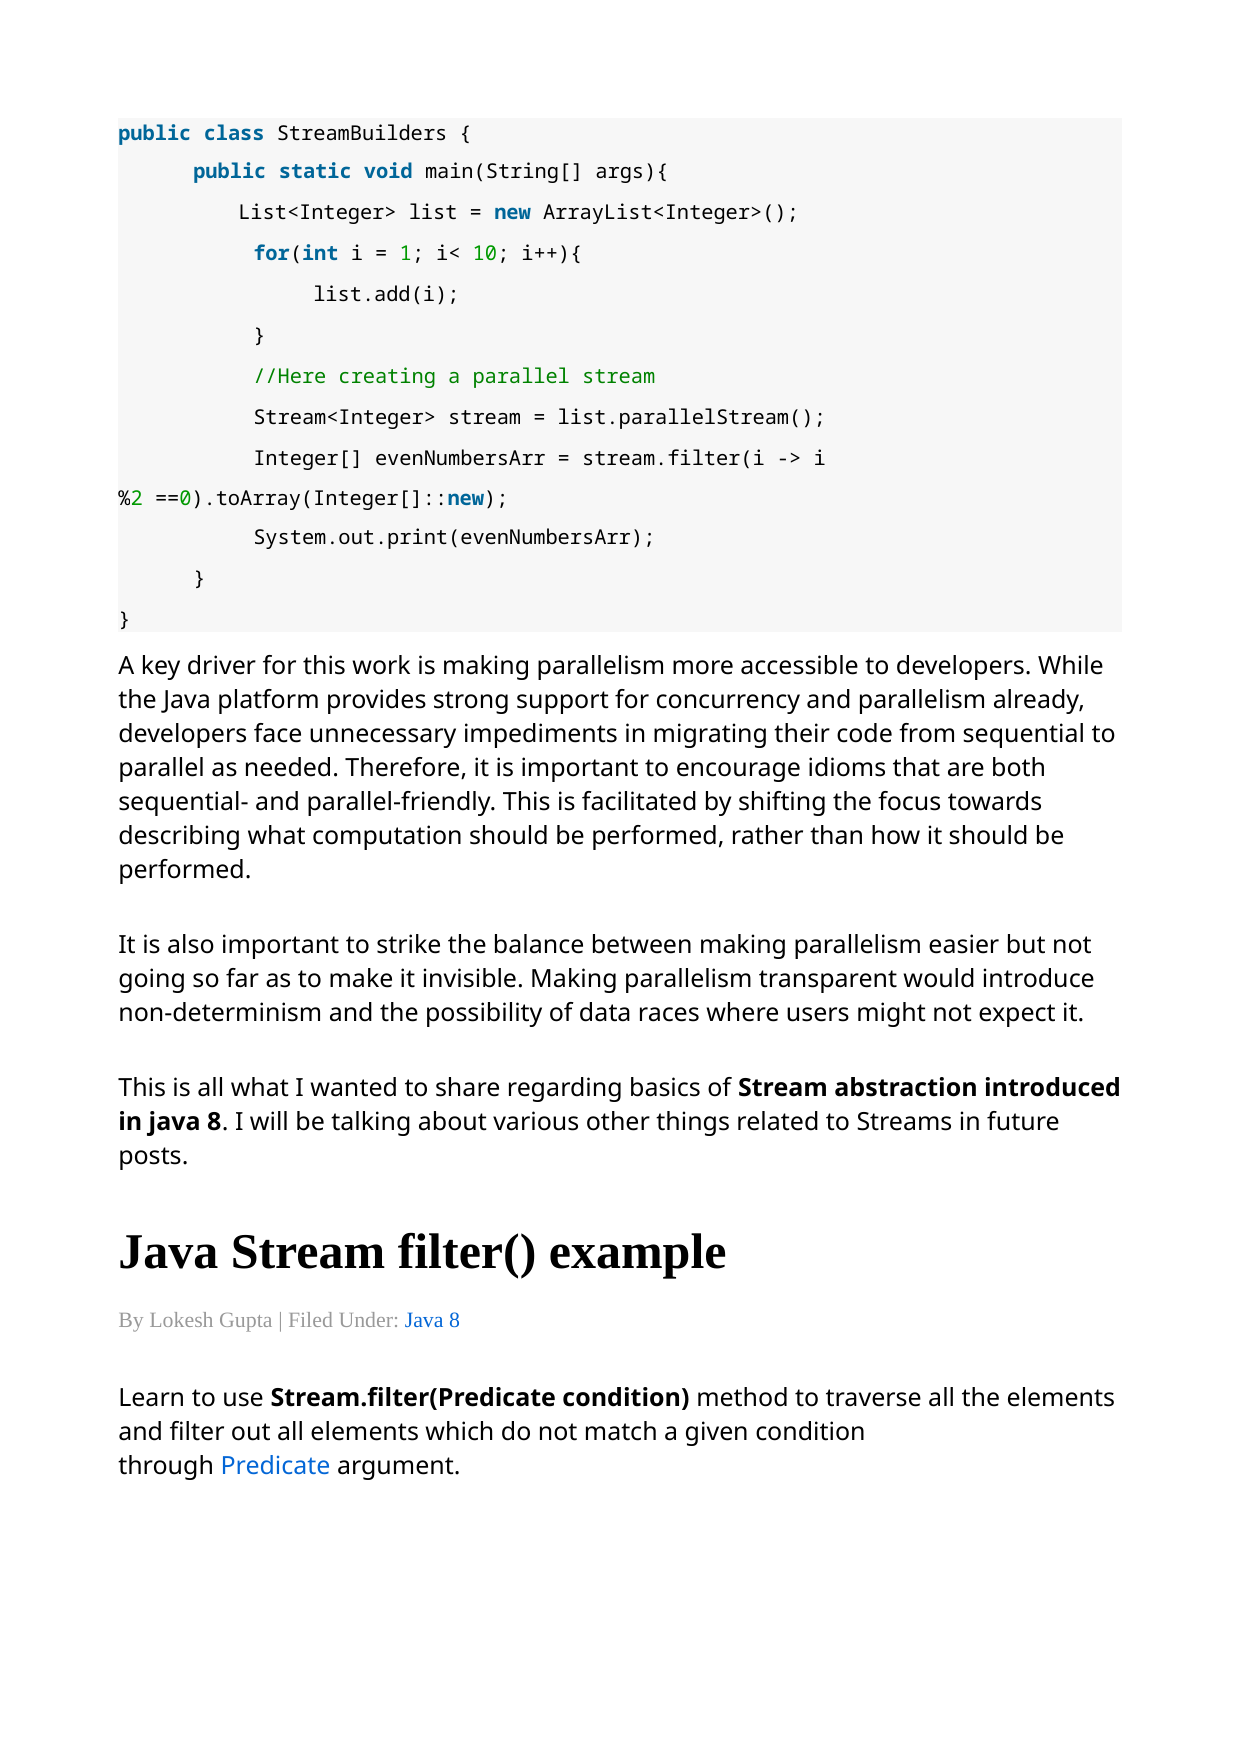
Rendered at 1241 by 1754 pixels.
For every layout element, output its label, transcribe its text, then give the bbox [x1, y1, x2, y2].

subtitle Java Stream filter() example [118, 1222, 1122, 1279]
text This is all what I wanted to share regarding basics of Stream abstraction introduced in java 8. I will be talking about various other things related to Streams in future posts. [118, 1069, 1122, 1172]
text A key driver for this work is making parallelism more accessible to developers. While the Java platform provides strong support for concurrency and parallelism already, developers face unnecessary impediments in migrating their code from sequential to parallel as needed. Therefore, it is important to encourage idioms that are both sequential- and parallel-friendly. This is facilitated by shifting the focus towards describing what computation should be performed, rather than how it should be performed. [118, 648, 1122, 886]
text Learn to use Stream.filter(Predicate condition) method to traverse all the elements and filter out all elements which do not match a given condition through Predicate argument. [118, 1379, 1122, 1482]
table_header public class StreamBuilders { public static void main(String[] args){ List<Integer> list = new ArrayList<Integer>(); for(int i = 1; i< 10; i++){ list.add(i); } //Here creating a parallel stream Stream<Integer> stream = list.parallelStream(); Integer[] evenNumbersArr = stream.filter(i -> i%2 ==0).toArray(Integer[]::new); System.out.print(evenNumbersArr); } } [118, 118, 1122, 632]
text By Lokesh Gupta | Filed Under: Java 8 [118, 1307, 1122, 1333]
text It is also important to strike the balance between making parallelism easier but not going so far as to make it invisible. Making parallelism transparent would introduce non-determinism and the possibility of data races where users might not expect it. [118, 927, 1122, 1029]
